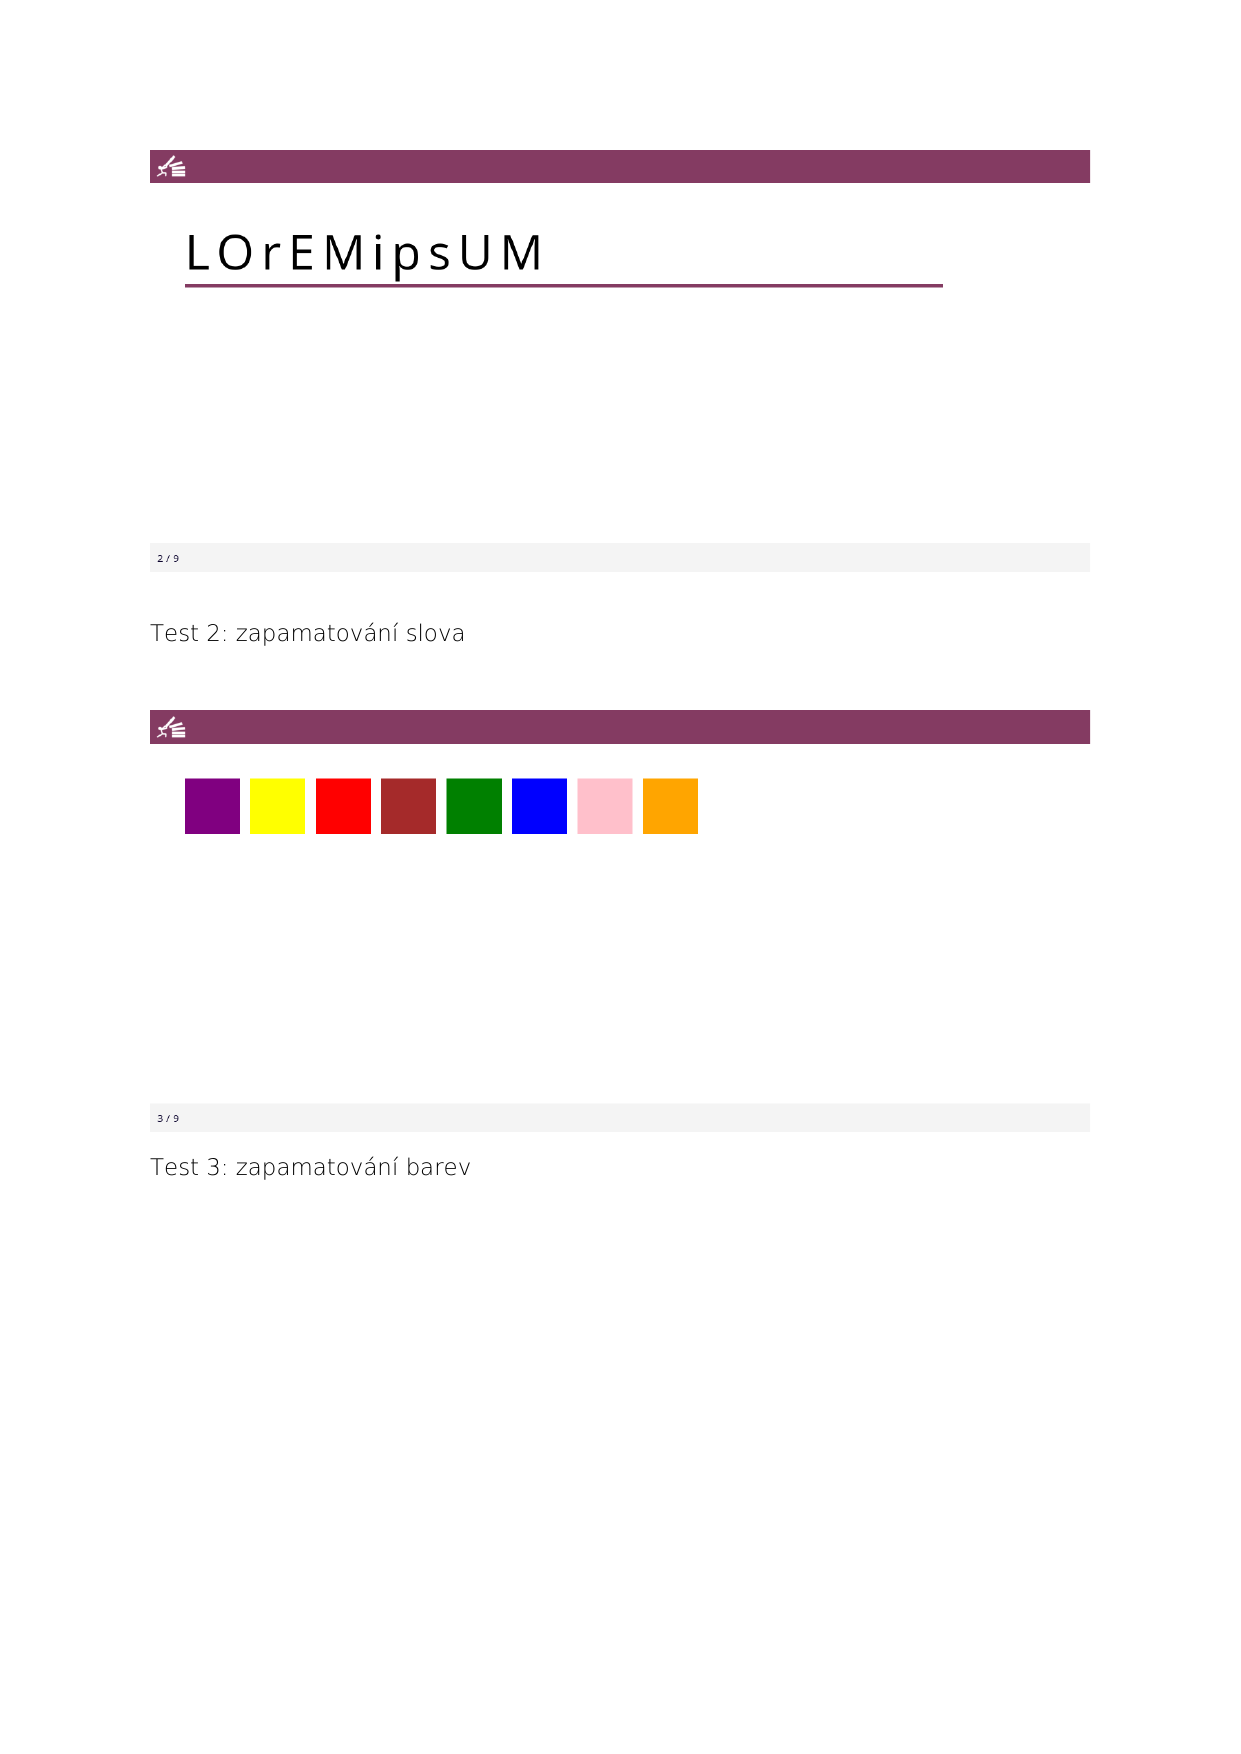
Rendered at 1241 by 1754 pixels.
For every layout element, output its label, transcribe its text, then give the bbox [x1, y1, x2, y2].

picture [150, 710, 1091, 1132]
picture [150, 150, 1091, 572]
text Test 2: zapamatování slova [150, 620, 1090, 647]
text Test 3: zapamatování barev [150, 1132, 1090, 1181]
